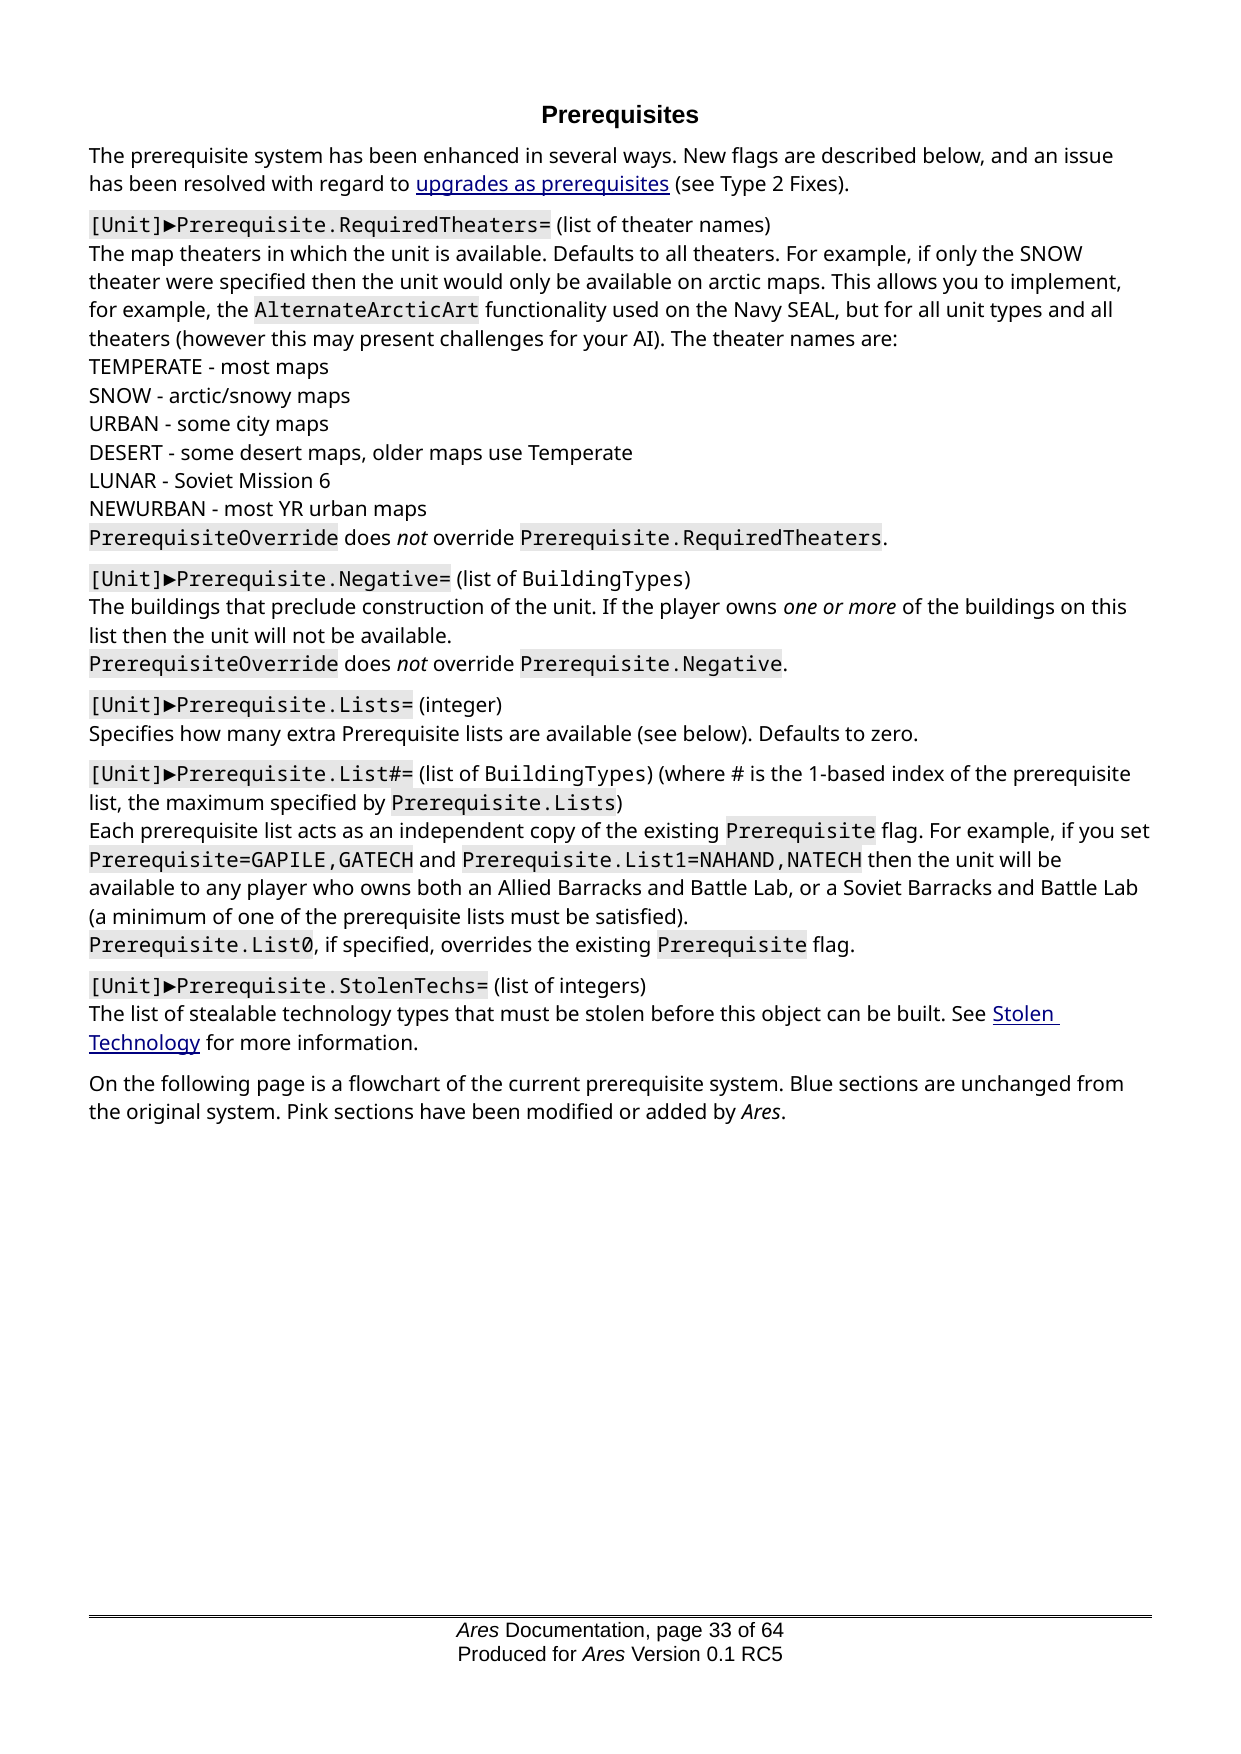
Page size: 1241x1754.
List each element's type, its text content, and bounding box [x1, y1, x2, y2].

subtitle Prerequisites [88, 100, 1152, 129]
text [Unit]►Prerequisite.Lists= (integer) Specifies how many extra Prerequisite lists are available (see below). Defaults to zero. [88, 690, 1152, 747]
text On the following page is a flowchart of the current prerequisite system. Blue sections are unchanged from the original system. Pink sections have been modified or added by Ares. [88, 1069, 1152, 1126]
text [Unit]►Prerequisite.Negative= (list of BuildingTypes) The buildings that preclude construction of the unit. If the player owns one or more of the buildings on this list then the unit will not be available. PrerequisiteOverride does not override Prerequisite.Negative. [88, 564, 1152, 678]
text [Unit]►Prerequisite.RequiredTheaters= (list of theater names) The map theaters in which the unit is available. Defaults to all theaters. For example, if only the SNOW theater were specified then the unit would only be available on arctic maps. This allows you to implement, for example, the AlternateArcticArt functionality used on the Navy SEAL, but for all unit types and all theaters (however this may present challenges for your AI). The theater names are: TEMPERATE - most maps SNOW - arctic/snowy maps URBAN - some city maps DESERT - some desert maps, older maps use Temperate LUNAR - Soviet Mission 6 NEWURBAN - most YR urban maps PrerequisiteOverride does not override Prerequisite.RequiredTheaters. [88, 210, 1152, 551]
text [Unit]►Prerequisite.StolenTechs= (list of integers) The list of stealable technology types that must be stolen before this object can be built. See Stolen Technology for more information. [88, 971, 1152, 1056]
text [Unit]►Prerequisite.List#= (list of BuildingTypes) (where # is the 1-based index of the prerequisite list, the maximum specified by Prerequisite.Lists) Each prerequisite list acts as an independent copy of the existing Prerequisite flag. For example, if you set Prerequisite=GAPILE,GATECH and Prerequisite.List1=NAHAND,NATECH then the unit will be available to any player who owns both an Allied Barracks and Battle Lab, or a Soviet Barracks and Battle Lab (a minimum of one of the prerequisite lists must be satisfied). Prerequisite.List0, if specified, overrides the existing Prerequisite flag. [88, 759, 1152, 959]
text The prerequisite system has been enhanced in several ways. New flags are described below, and an issue has been resolved with regard to upgrades as prerequisites (see Type 2 Fixes). [88, 141, 1152, 198]
